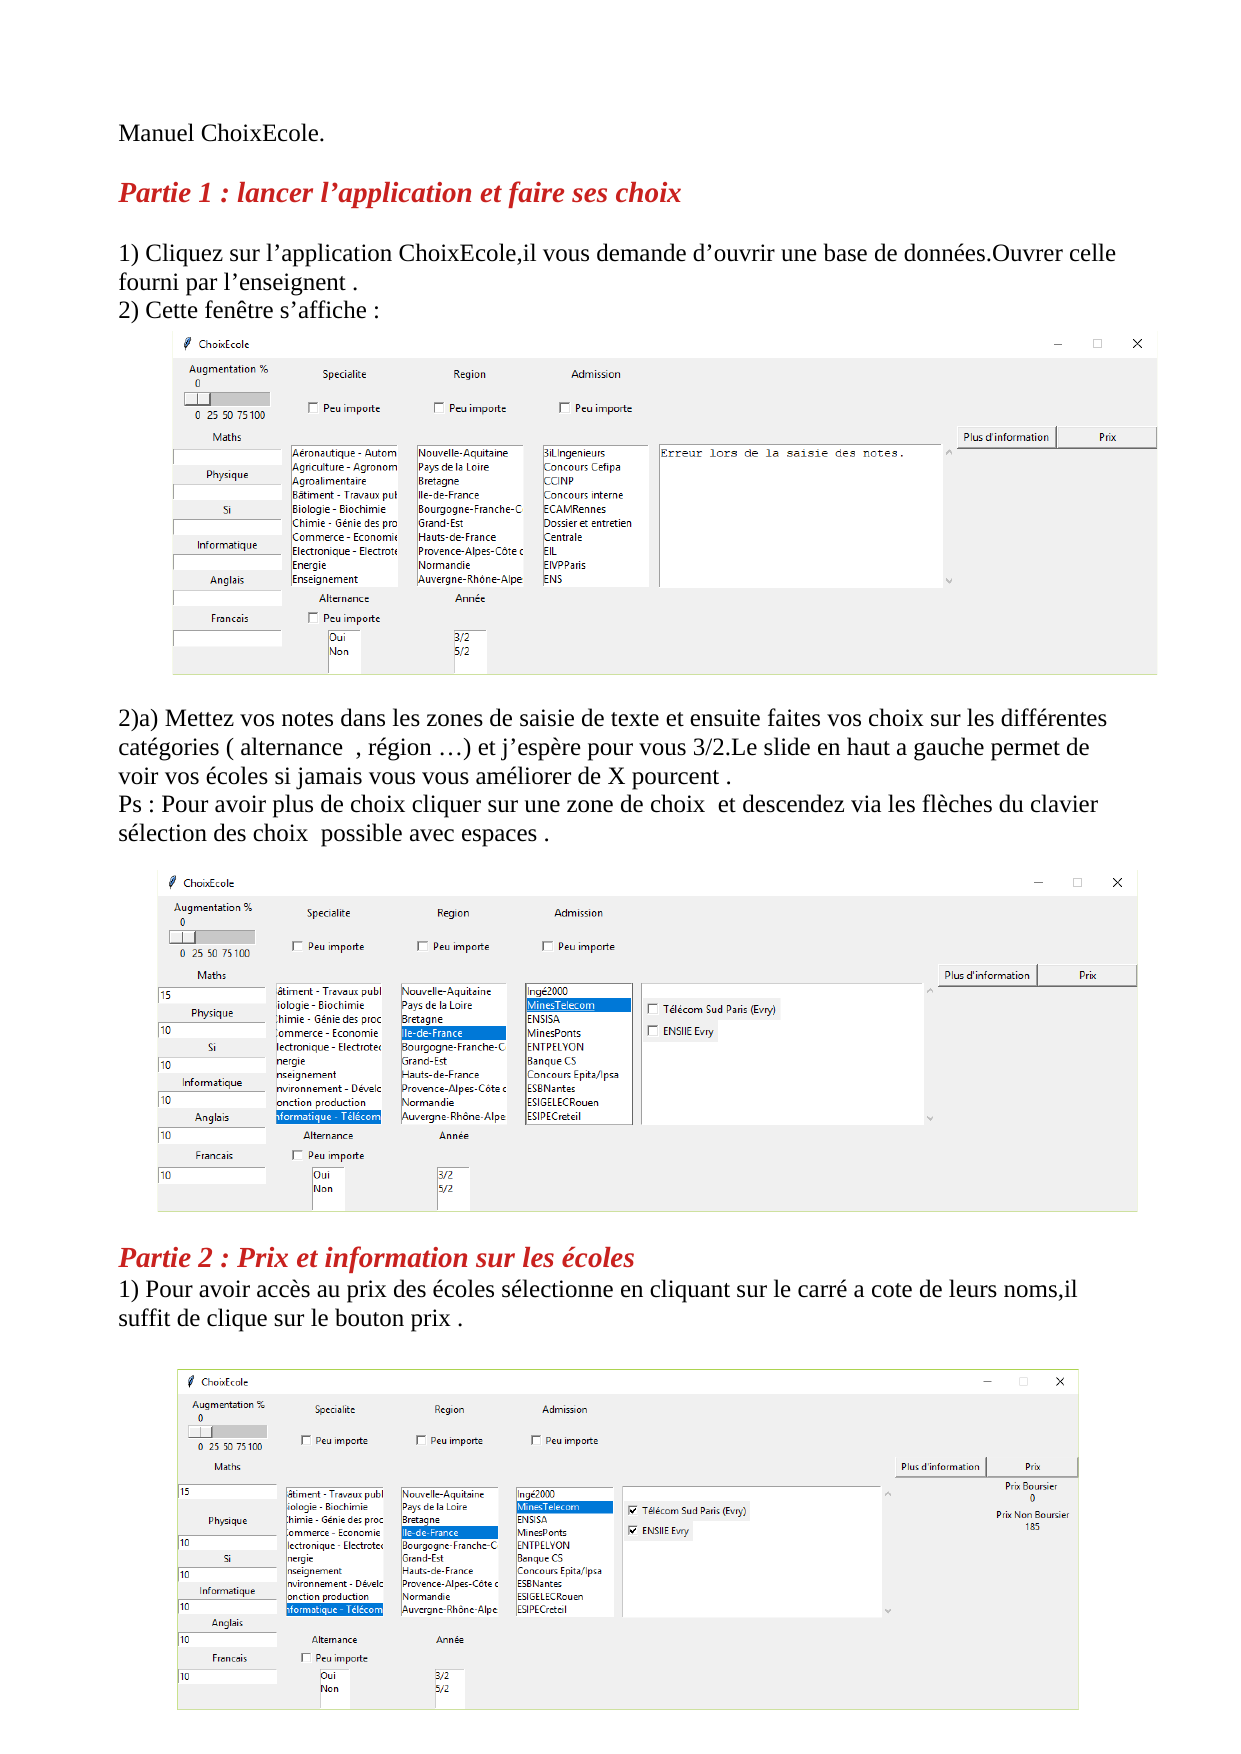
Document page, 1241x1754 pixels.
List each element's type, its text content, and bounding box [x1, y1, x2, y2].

text 1) Cliquez sur l’application ChoixEcole,il vous demande d’ouvrir une base de données.Ouvrer celle fourni par l’enseignent . [118, 238, 1122, 295]
text Partie 1 : lancer l’application et faire ses choix [118, 176, 1122, 209]
picture [177, 1369, 1079, 1710]
text 2) Cette fenêtre s’affiche : [118, 295, 1122, 324]
picture [172, 331, 1158, 675]
text 1) Pour avoir accès au prix des écoles sélectionne en cliquant sur le carré a cote de leurs noms,il suffit de clique sur le bouton prix . [118, 1274, 1122, 1331]
picture [157, 870, 1138, 1212]
text Partie 2 : Prix et information sur les écoles [118, 1240, 1122, 1274]
text Ps : Pour avoir plus de choix cliquer sur une zone de choix et descendez via les flèches du clavier sélection des choix possible avec espaces . [118, 789, 1122, 847]
text 2)a) Mettez vos notes dans les zones de saisie de texte et ensuite faites vos choix sur les différentes catégories ( alternance , région …) et j’espère pour vous 3/2.Le slide en haut a gauche permet de voir vos écoles si jamais vous vous améliorer de X pourcent . [118, 703, 1122, 789]
text Manuel ChoixEcole. [118, 118, 1122, 147]
